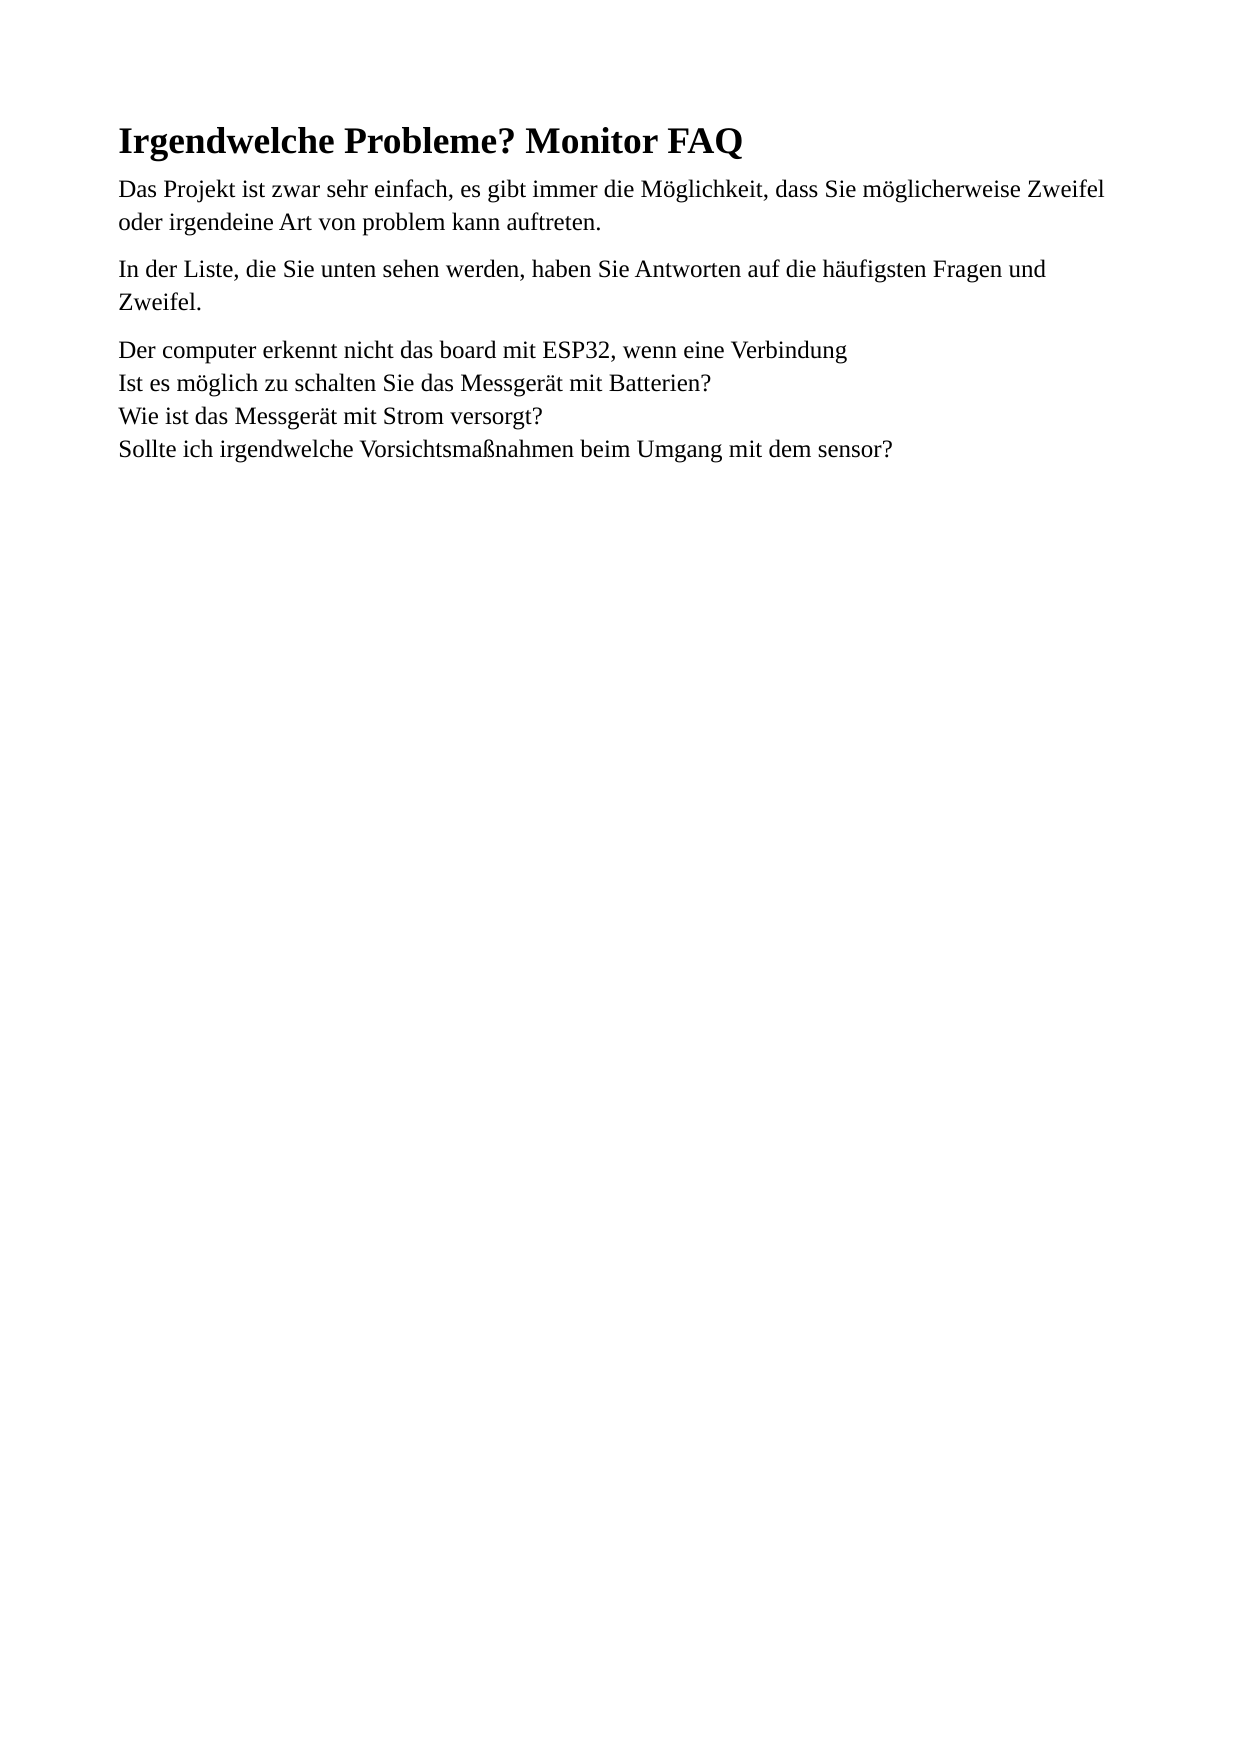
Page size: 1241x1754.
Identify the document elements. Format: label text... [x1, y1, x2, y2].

text Sollte ich irgendwelche Vorsichtsmaßnahmen beim Umgang mit dem sensor? [118, 434, 1122, 463]
text Der computer erkennt nicht das board mit ESP32, wenn eine Verbindung [118, 335, 1122, 364]
subtitle Irgendwelche Probleme? Monitor FAQ [118, 118, 1122, 161]
text Ist es möglich zu schalten Sie das Messgerät mit Batterien? [118, 368, 1122, 397]
text Wie ist das Messgerät mit Strom versorgt? [118, 401, 1122, 430]
text Das Projekt ist zwar sehr einfach, es gibt immer die Möglichkeit, dass Sie möglicherweise Zweifel oder irgendeine Art von problem kann auftreten. [118, 174, 1122, 236]
text In der Liste, die Sie unten sehen werden, haben Sie Antworten auf die häufigsten Fragen und Zweifel. [118, 254, 1122, 316]
